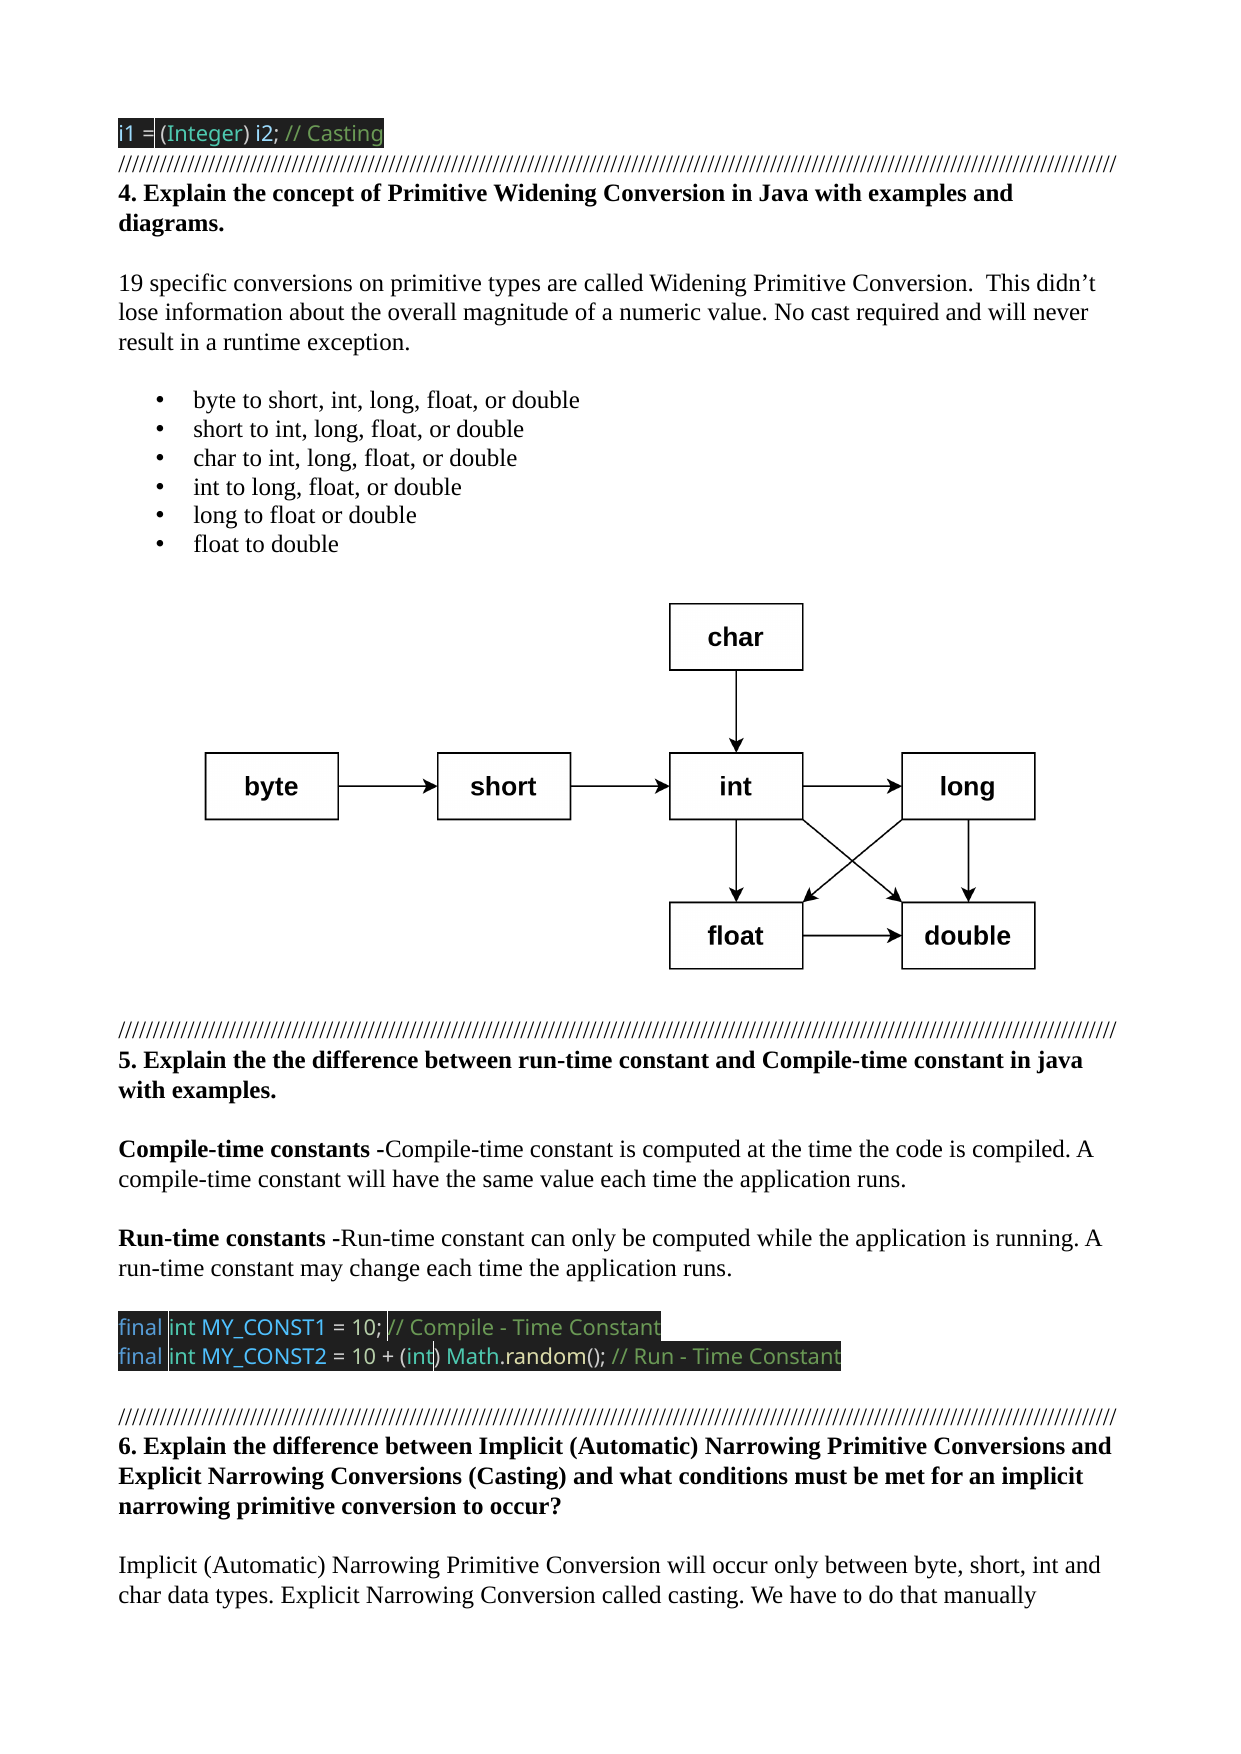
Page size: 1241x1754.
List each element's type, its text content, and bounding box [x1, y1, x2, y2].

list byte to short, int, long, float, or double [156, 385, 1122, 414]
text 5. Explain the the difference between run-time constant and Compile-time constant in java with examples. [118, 1044, 1122, 1104]
list int to long, float, or double [156, 472, 1122, 500]
list long to float or double [156, 500, 1122, 529]
text //////////////////////////////////////////////////////////////////////////////////////////////////////////////////////////////////////////////// [118, 1401, 1122, 1431]
list float to double [156, 529, 1122, 558]
text //////////////////////////////////////////////////////////////////////////////////////////////////////////////////////////////////////////////// [118, 148, 1122, 178]
text 6. Explain the difference between Implicit (Automatic) Narrowing Primitive Conversions and Explicit Narrowing Conversions (Casting) and what conditions must be met for an implicit narrowing primitive conversion to occur? [118, 1431, 1122, 1519]
text 19 specific conversions on primitive types are called Widening Primitive Conversion. This didn’t lose information about the overall magnitude of a numeric value. No cast required and will never result in a runtime exception. [118, 267, 1122, 356]
text //////////////////////////////////////////////////////////////////////////////////////////////////////////////////////////////////////////////// [118, 1014, 1122, 1044]
text i1 = (Integer) i2; // Casting [118, 118, 1122, 148]
picture [188, 586, 1052, 986]
text Run-time constants -Run-time constant can only be computed while the application is running. A run-time constant may change each time the application runs. [118, 1222, 1122, 1282]
text Compile-time constants -Compile-time constant is computed at the time the code is compiled. A compile-time constant will have the same value each time the application runs. [118, 1133, 1122, 1193]
list short to int, long, float, or double [156, 414, 1122, 443]
text final int MY_CONST1 = 10; // Compile - Time Constant [118, 1311, 1122, 1341]
text final int MY_CONST2 = 10 + (int) Math.random(); // Run - Time Constant [118, 1341, 1122, 1371]
text 4. Explain the concept of Primitive Widening Conversion in Java with examples and diagrams. [118, 178, 1122, 237]
list char to int, long, float, or double [156, 443, 1122, 472]
text Implicit (Automatic) Narrowing Primitive Conversion will occur only between byte, short, int and char data types. Explicit Narrowing Conversion called casting. We have to do that manually [118, 1549, 1122, 1609]
